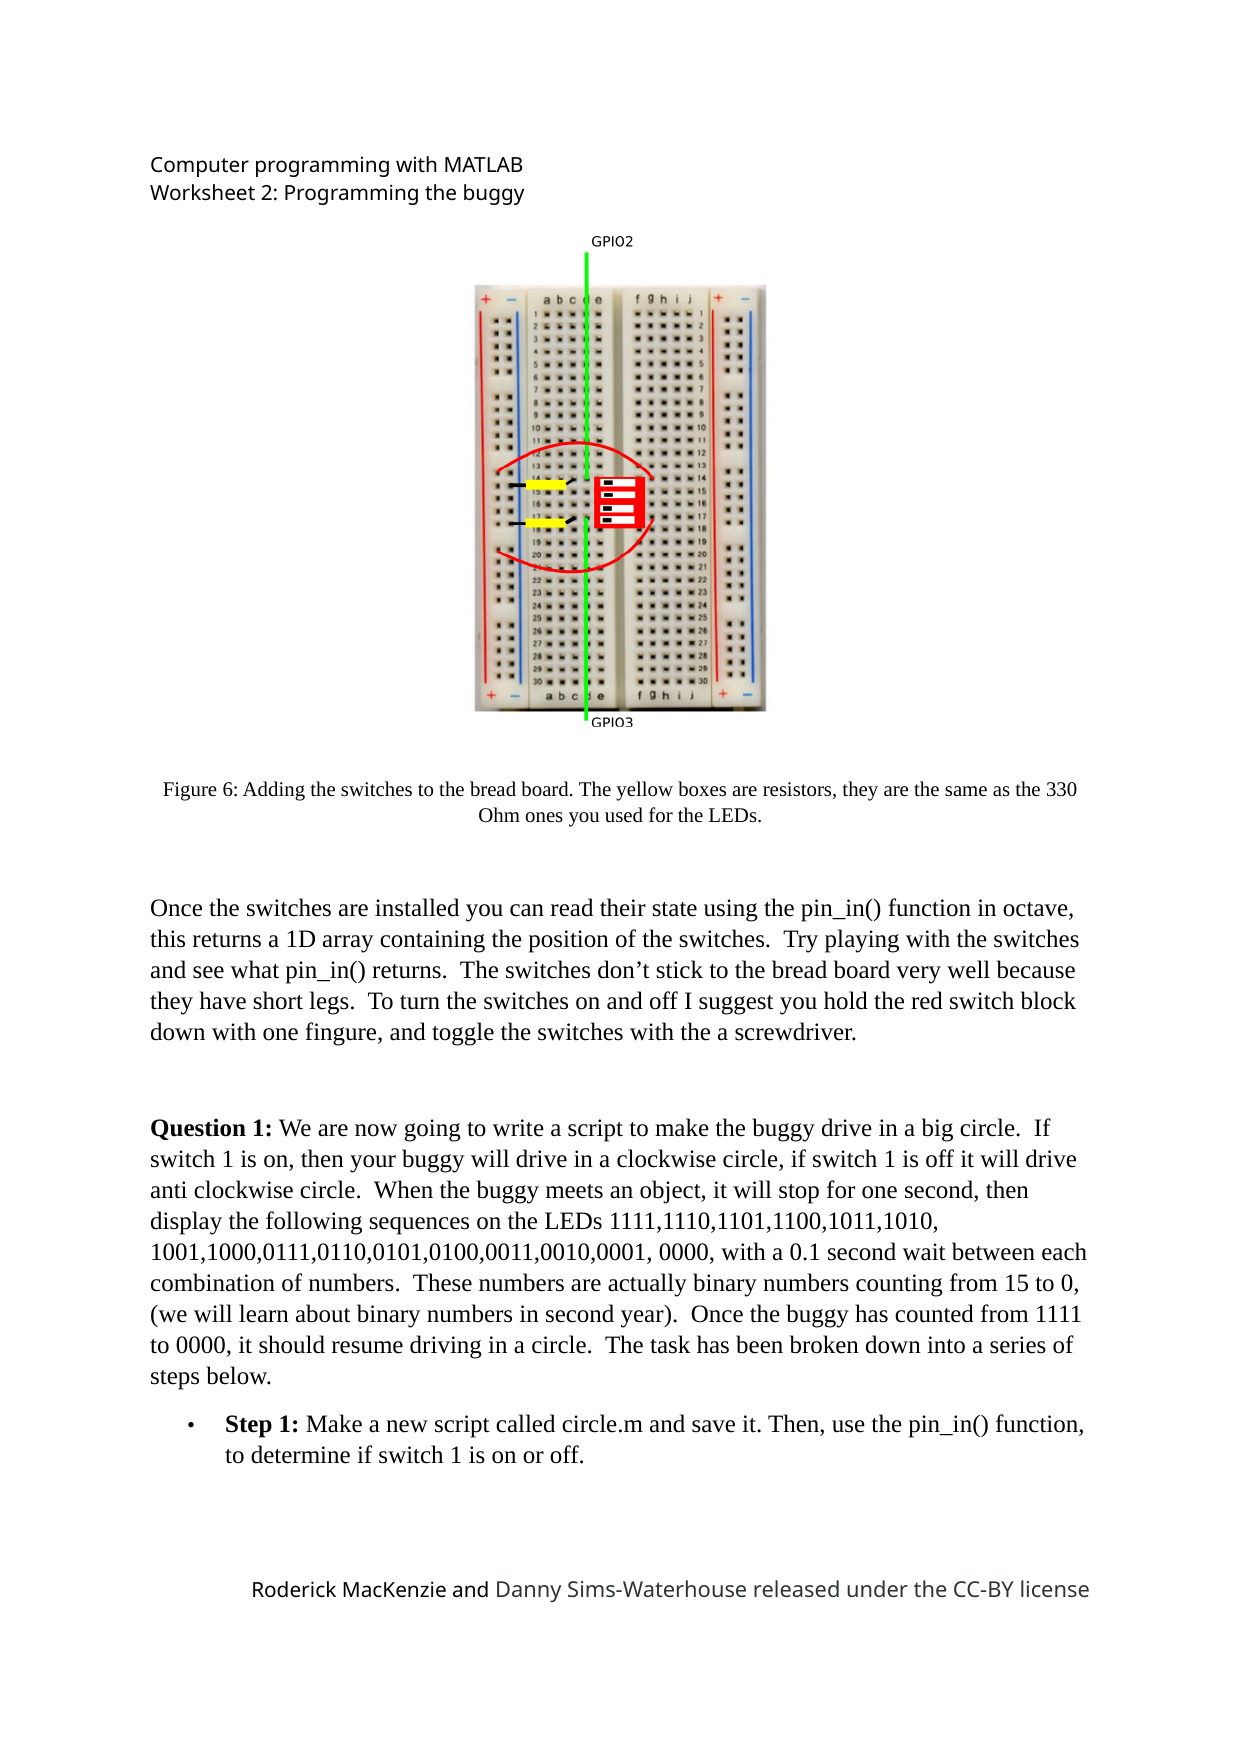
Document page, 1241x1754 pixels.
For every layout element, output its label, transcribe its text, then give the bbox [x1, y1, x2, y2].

picture [468, 236, 773, 727]
text Figure 6: Adding the switches to the bread board. The yellow boxes are resistors, they are the same as the 330 Ohm ones you used for the LEDs. [150, 777, 1090, 827]
text Once the switches are installed you can read their state using the pin_in() function in octave, this returns a 1D array containing the position of the switches. Try playing with the switches and see what pin_in() returns. The switches don’t stick to the bread board very well because they have short legs. To turn the switches on and off I suggest you hold the red switch block down with one fingure, and toggle the switches with the a screwdriver. [150, 893, 1090, 1046]
list Step 1: Make a new script called circle.m and save it. Then, use the pin_in() function, to determine if switch 1 is on or off. [187, 1409, 1090, 1469]
text Question 1: We are now going to write a script to make the buggy drive in a big circle. If switch 1 is on, then your buggy will drive in a clockwise circle, if switch 1 is off it will drive anti clockwise circle. When the buggy meets an object, it will stop for one second, then display the following sequences on the LEDs 1111,1110,1101,1100,1011,1010, 1001,1000,0111,0110,0101,0100,0011,0010,0001, 0000, with a 0.1 second wait between each combination of numbers. These numbers are actually binary numbers counting from 15 to 0, (we will learn about binary numbers in second year). Once the buggy has counted from 1111 to 0000, it should resume driving in a circle. The task has been broken down into a series of steps below. [150, 1113, 1090, 1390]
